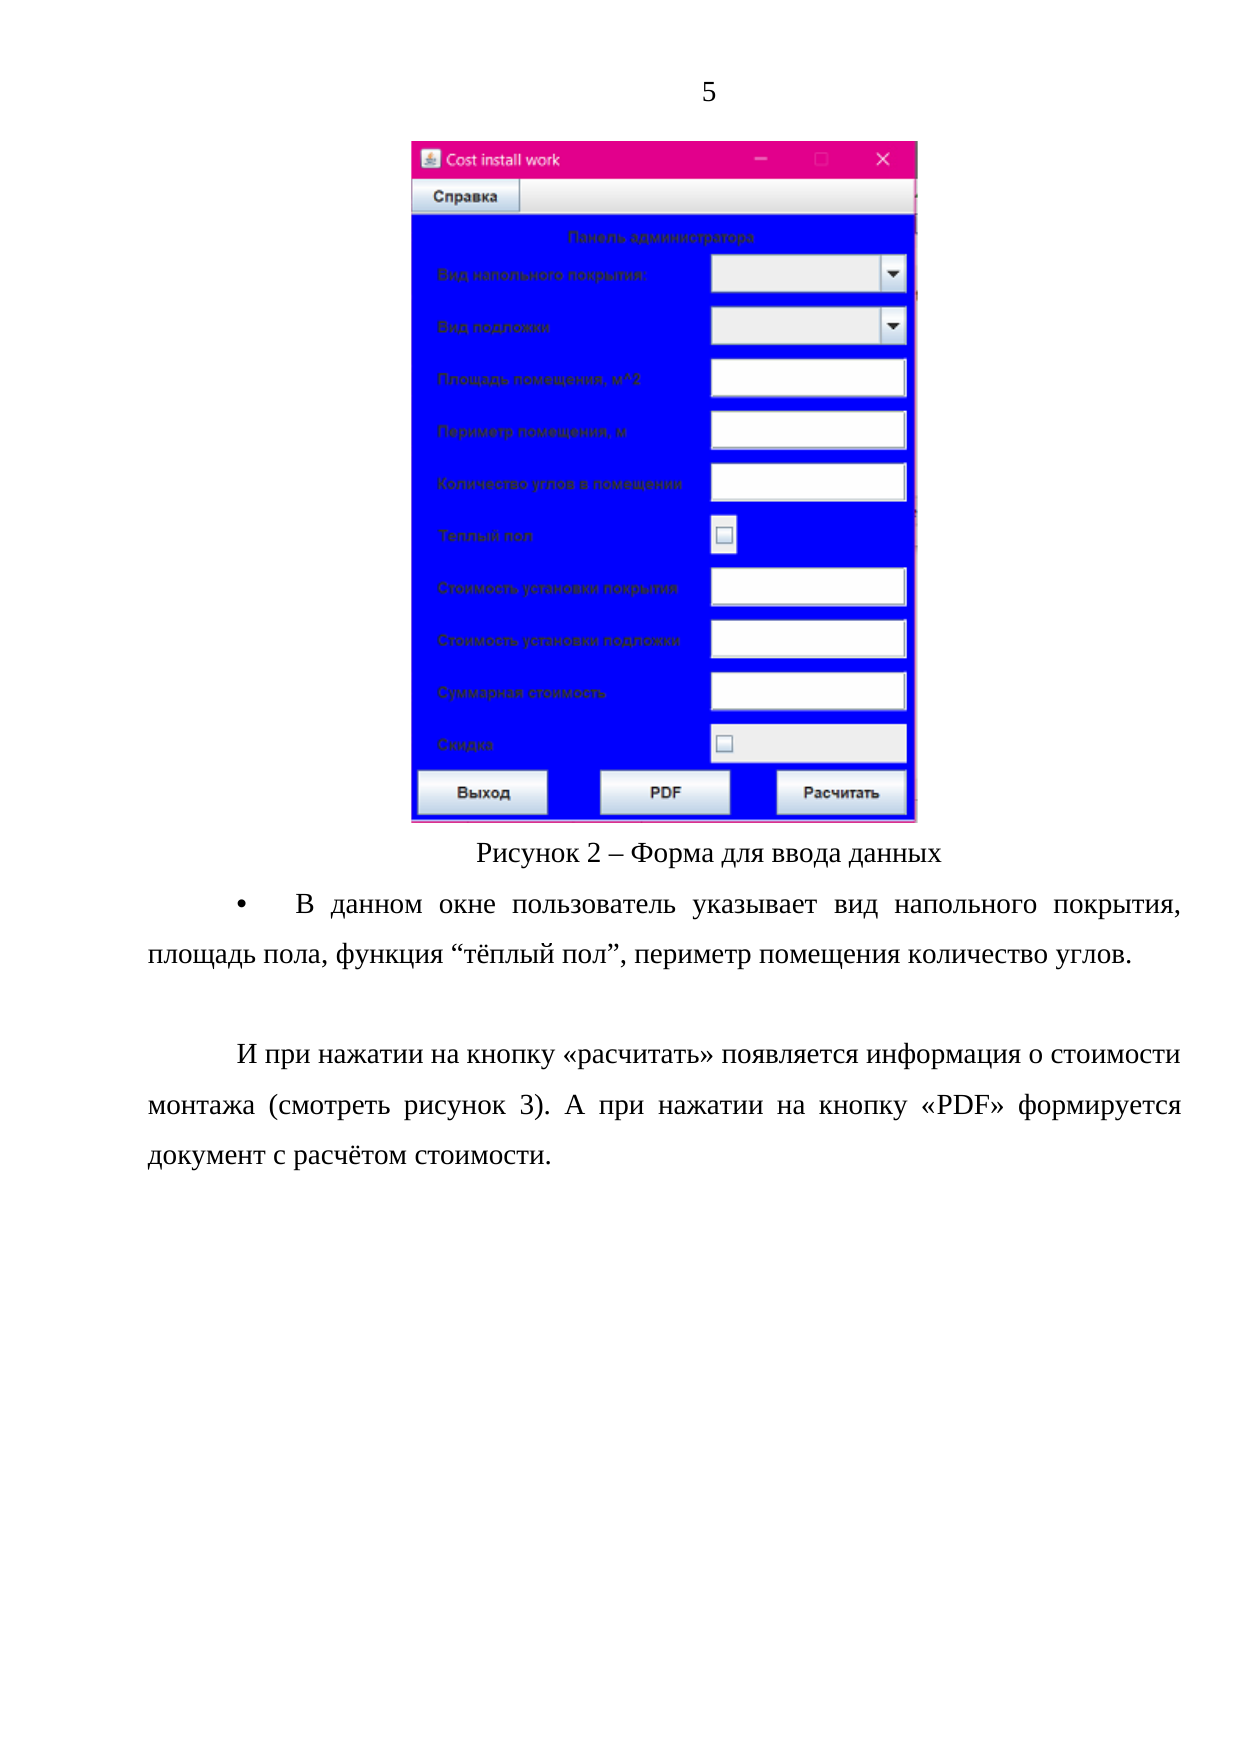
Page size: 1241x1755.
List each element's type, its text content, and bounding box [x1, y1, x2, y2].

list В данном окне пользователь указывает вид напольного покрытия, площадь пола, функция “тёплый пол”, периметр помещения количество углов. [148, 886, 1181, 969]
text Рисунок 2 – Форма для ввода данных [148, 835, 1181, 869]
text И при нажатии на кнопку «расчитать» появляется информация о стоимости монтажа (смотреть рисунок 3). А при нажатии на кнопку «PDF» формируется документ с расчётом стоимости. [148, 1037, 1181, 1171]
picture [411, 141, 918, 823]
